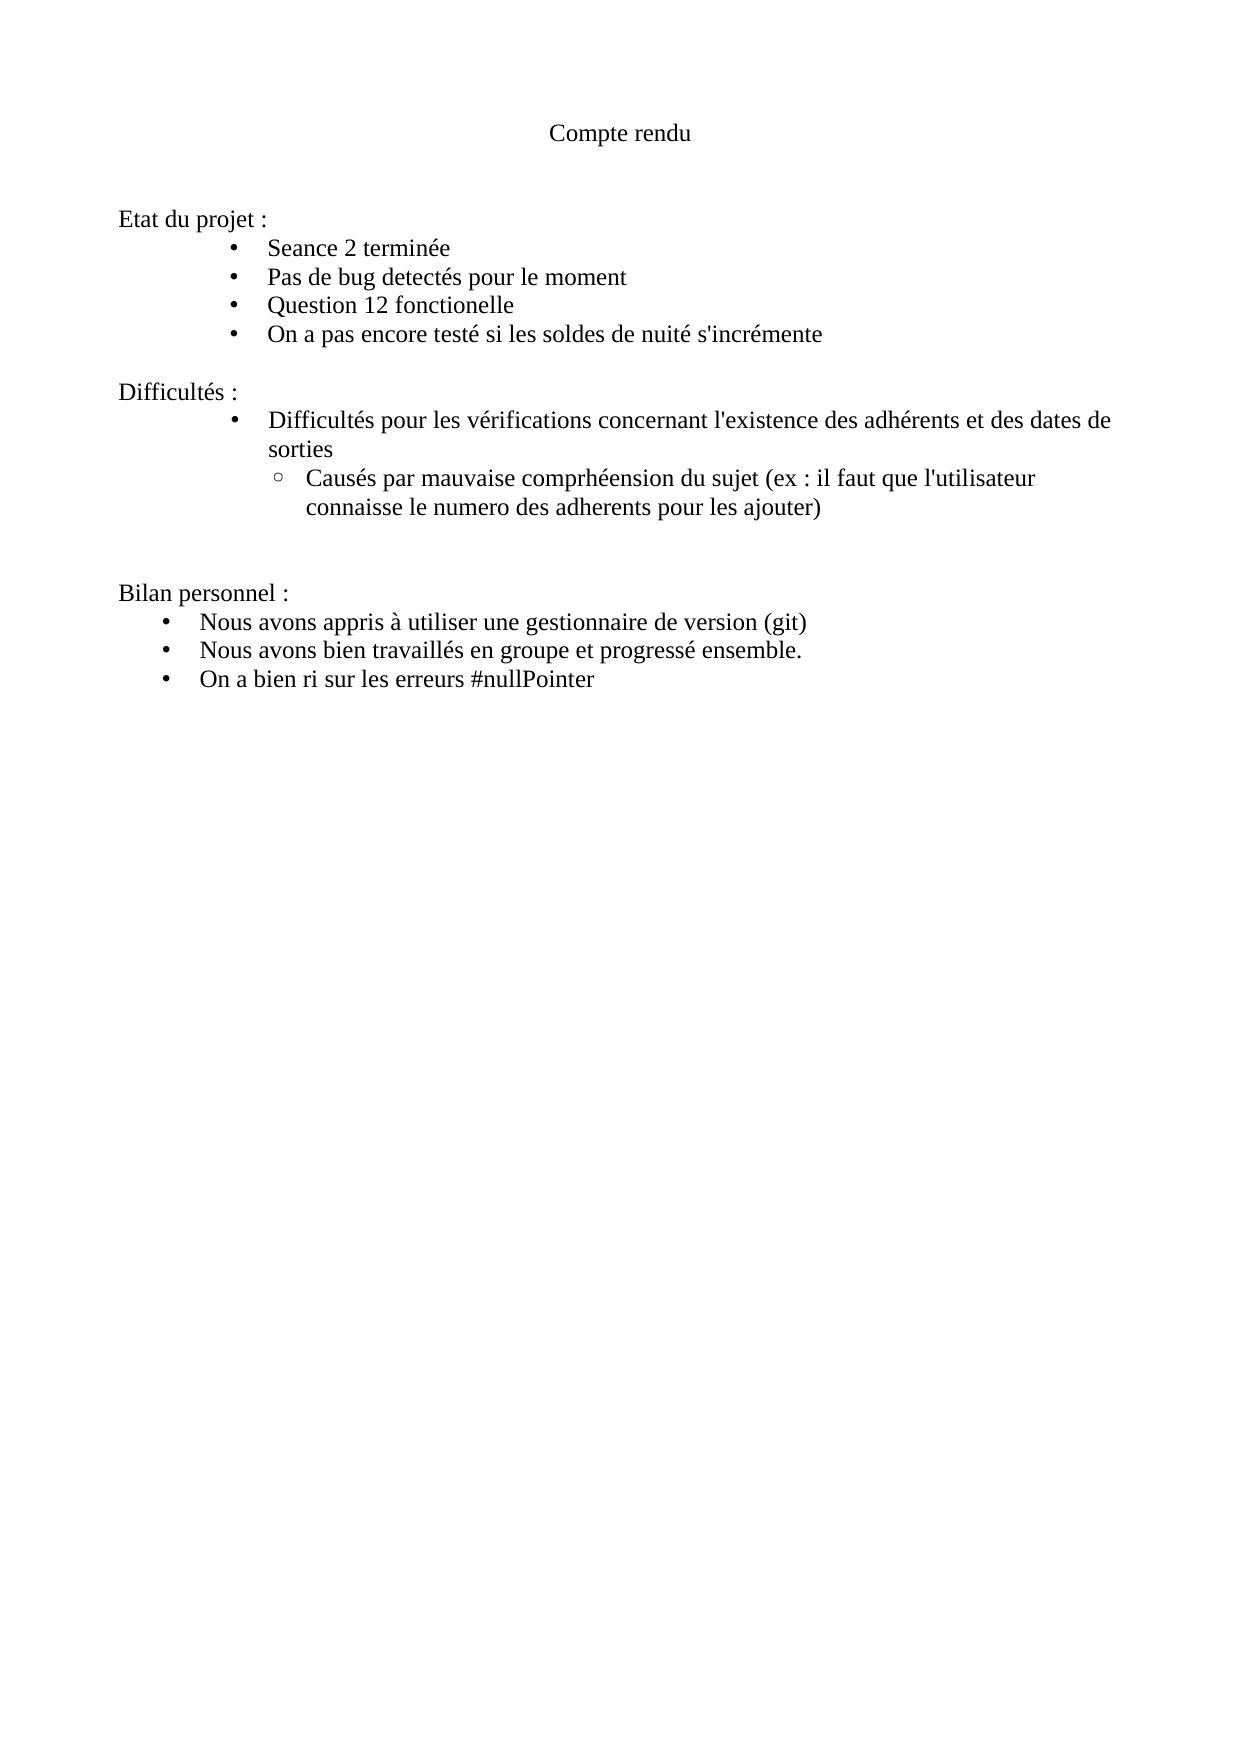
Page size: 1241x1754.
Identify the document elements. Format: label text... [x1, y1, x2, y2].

text Bilan personnel : [118, 578, 1122, 607]
list Nous avons bien travaillés en groupe et progressé ensemble. [162, 636, 1122, 664]
list Nous avons appris à utiliser une gestionnaire de version (git) [162, 607, 1122, 636]
list Difficultés pour les vérifications concernant l'existence des adhérents et des dates de sorties [231, 406, 1122, 463]
text Difficultés : [118, 377, 1122, 406]
list On a pas encore testé si les soldes de nuité s'incrémente [229, 319, 1122, 348]
list Question 12 fonctionelle [229, 291, 1122, 319]
text Etat du projet : [118, 204, 1122, 233]
list Pas de bug detectés pour le moment [229, 262, 1122, 291]
list On a bien ri sur les erreurs #nullPointer [162, 664, 1122, 693]
list Causés par mauvaise comprhéension du sujet (ex : il faut que l'utilisateur connaisse le numero des adherents pour les ajouter) [268, 463, 1122, 521]
text Compte rendu [118, 118, 1122, 147]
list Seance 2 terminée [229, 233, 1122, 262]
